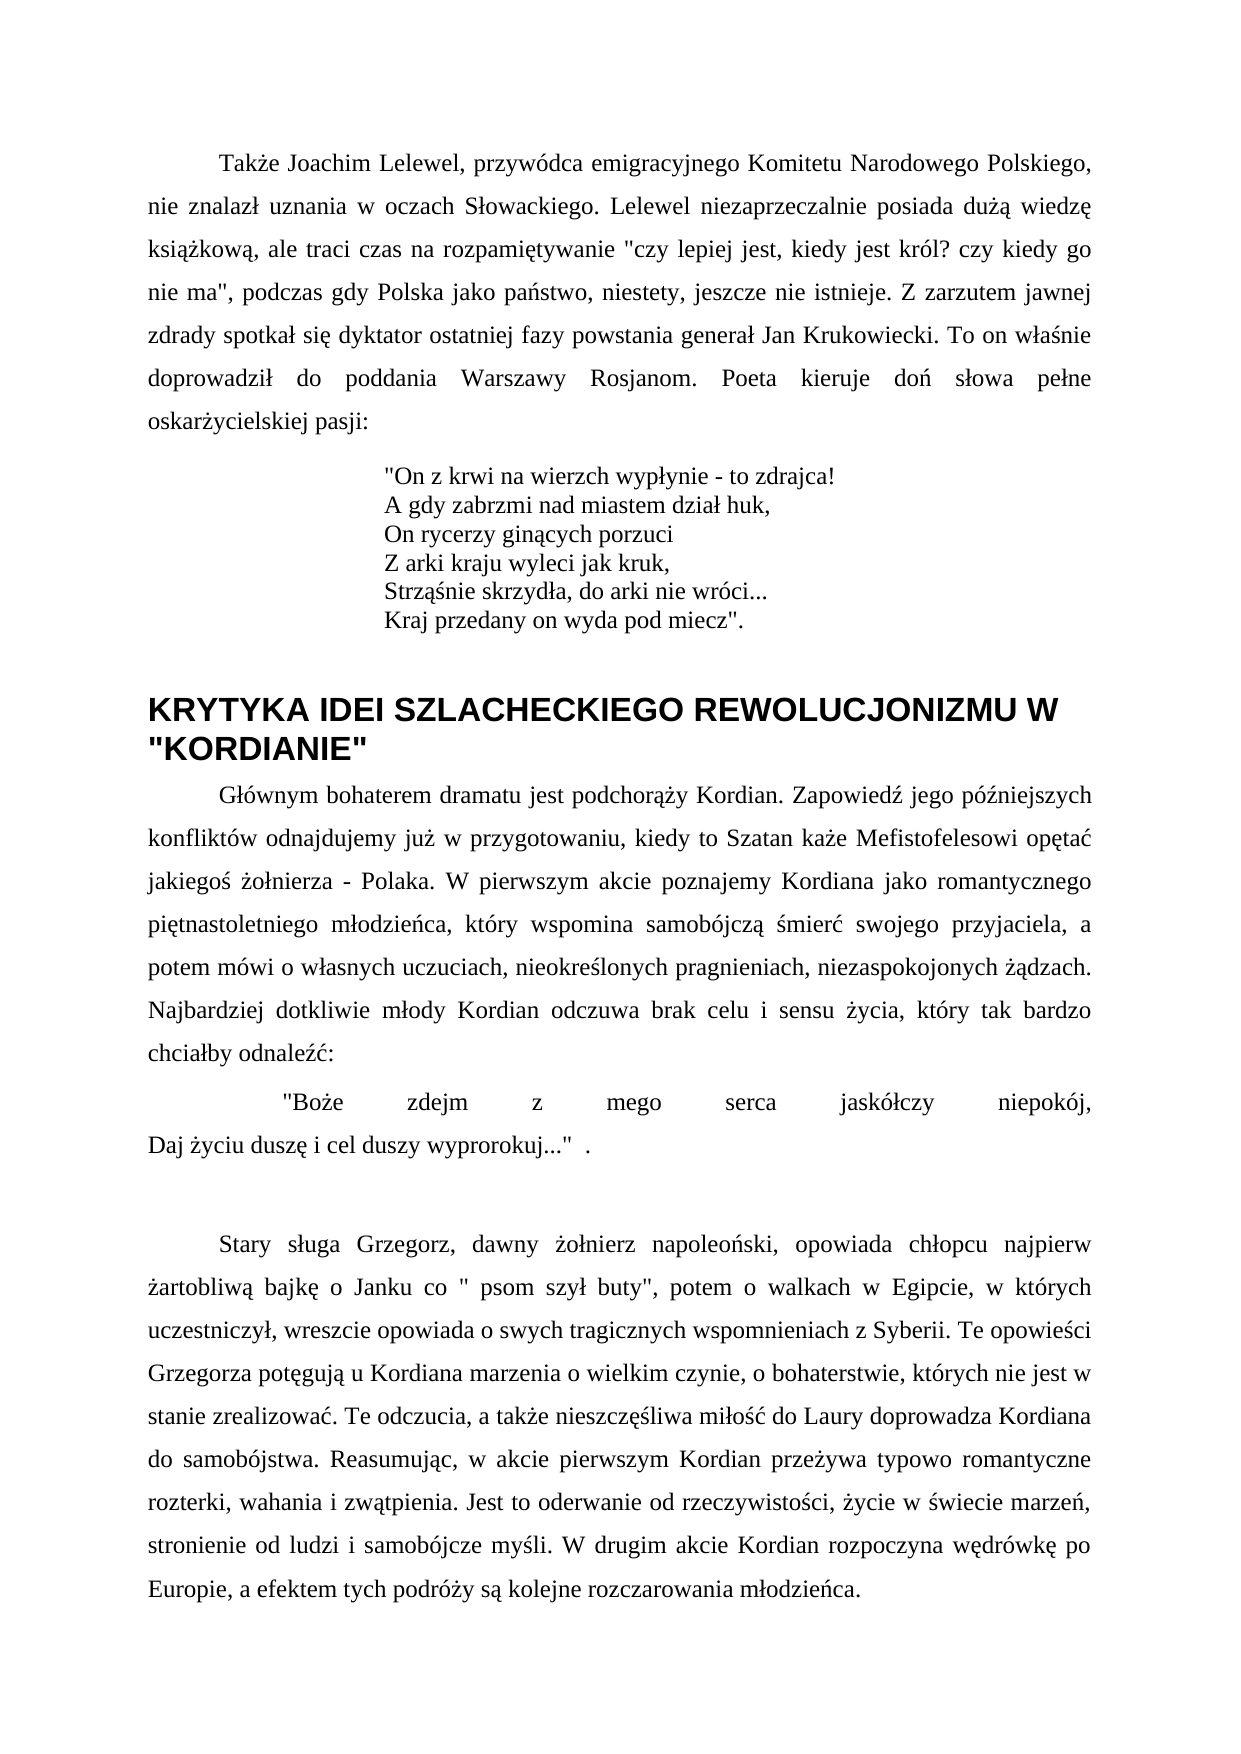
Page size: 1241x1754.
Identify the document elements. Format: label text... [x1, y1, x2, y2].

text Także Joachim Lelewel, przywódca emigracyjnego Komitetu Narodowego Polskiego, nie znalazł uznania w oczach Słowackiego. Lelewel niezaprzeczalnie posiada dużą wiedzę książkową, ale traci czas na rozpamiętywanie "czy lepiej jest, kiedy jest król? czy kiedy go nie ma", podczas gdy Polska jako państwo, niestety, jeszcze nie istnieje. Z zarzutem jawnej zdrady spotkał się dyktator ostatniej fazy powstania generał Jan Krukowiecki. To on właśnie doprowadził do poddania Warszawy Rosjanom. Poeta kieruje doń słowa pełne oskarżycielskiej pasji: [148, 148, 1092, 435]
text Stary sługa Grzegorz, dawny żołnierz napoleoński, opowiada chłopcu najpierw żartobliwą bajkę o Janku co " psom szył buty", potem o walkach w Egipcie, w których uczestniczył, wreszcie opowiada o swych tragicznych wspomnieniach z Syberii. Te opowieści Grzegorza potęgują u Kordiana marzenia o wielkim czynie, o bohaterstwie, których nie jest w stanie zrealizować. Te odczucia, a także nieszczęśliwa miłość do Laury doprowadza Kordiana do samobójstwa. Reasumując, w akcie pierwszym Kordian przeżywa typowo romantyczne rozterki, wahania i zwątpienia. Jest to oderwanie od rzeczywistości, życie w świecie marzeń, stronienie od ludzi i samobójcze myśli. W drugim akcie Kordian rozpoczyna wędrówkę po Europie, a efektem tych podróży są kolejne rozczarowania młodzieńca. [148, 1229, 1092, 1602]
text Głównym bohaterem dramatu jest podchorąży Kordian. Zapowiedź jego późniejszych konfliktów odnajdujemy już w przygotowaniu, kiedy to Szatan każe Mefistofelesowi opętać jakiegoś żołnierza - Polaka. W pierwszym akcie poznajemy Kordiana jako romantycznego piętnastoletniego młodzieńca, który wspomina samobójczą śmierć swojego przyjaciela, a potem mówi o własnych uczuciach, nieokreślonych pragnieniach, niezaspokojonych żądzach. Najbardziej dotkliwie młody Kordian odczuwa brak celu i sensu życia, który tak bardzo chciałby odnaleźć: [148, 780, 1092, 1067]
subtitle KRYTYKA IDEI SZLACHECKIEGO REWOLUCJONIZMU W "KORDIANIE" [148, 690, 1092, 767]
text "Boże zdejm z mego serca jaskółczy niepokój, Daj życiu duszę i cel duszy wyprorokuj..." . [148, 1087, 1092, 1159]
text "On z krwi na wierzch wypłynie - to zdrajca! A gdy zabrzmi nad miastem dział huk, On rycerzy ginących porzuci Z arki kraju wyleci jak kruk, Strząśnie skrzydła, do arki nie wróci... Kraj przedany on wyda pod miecz". [384, 461, 856, 634]
